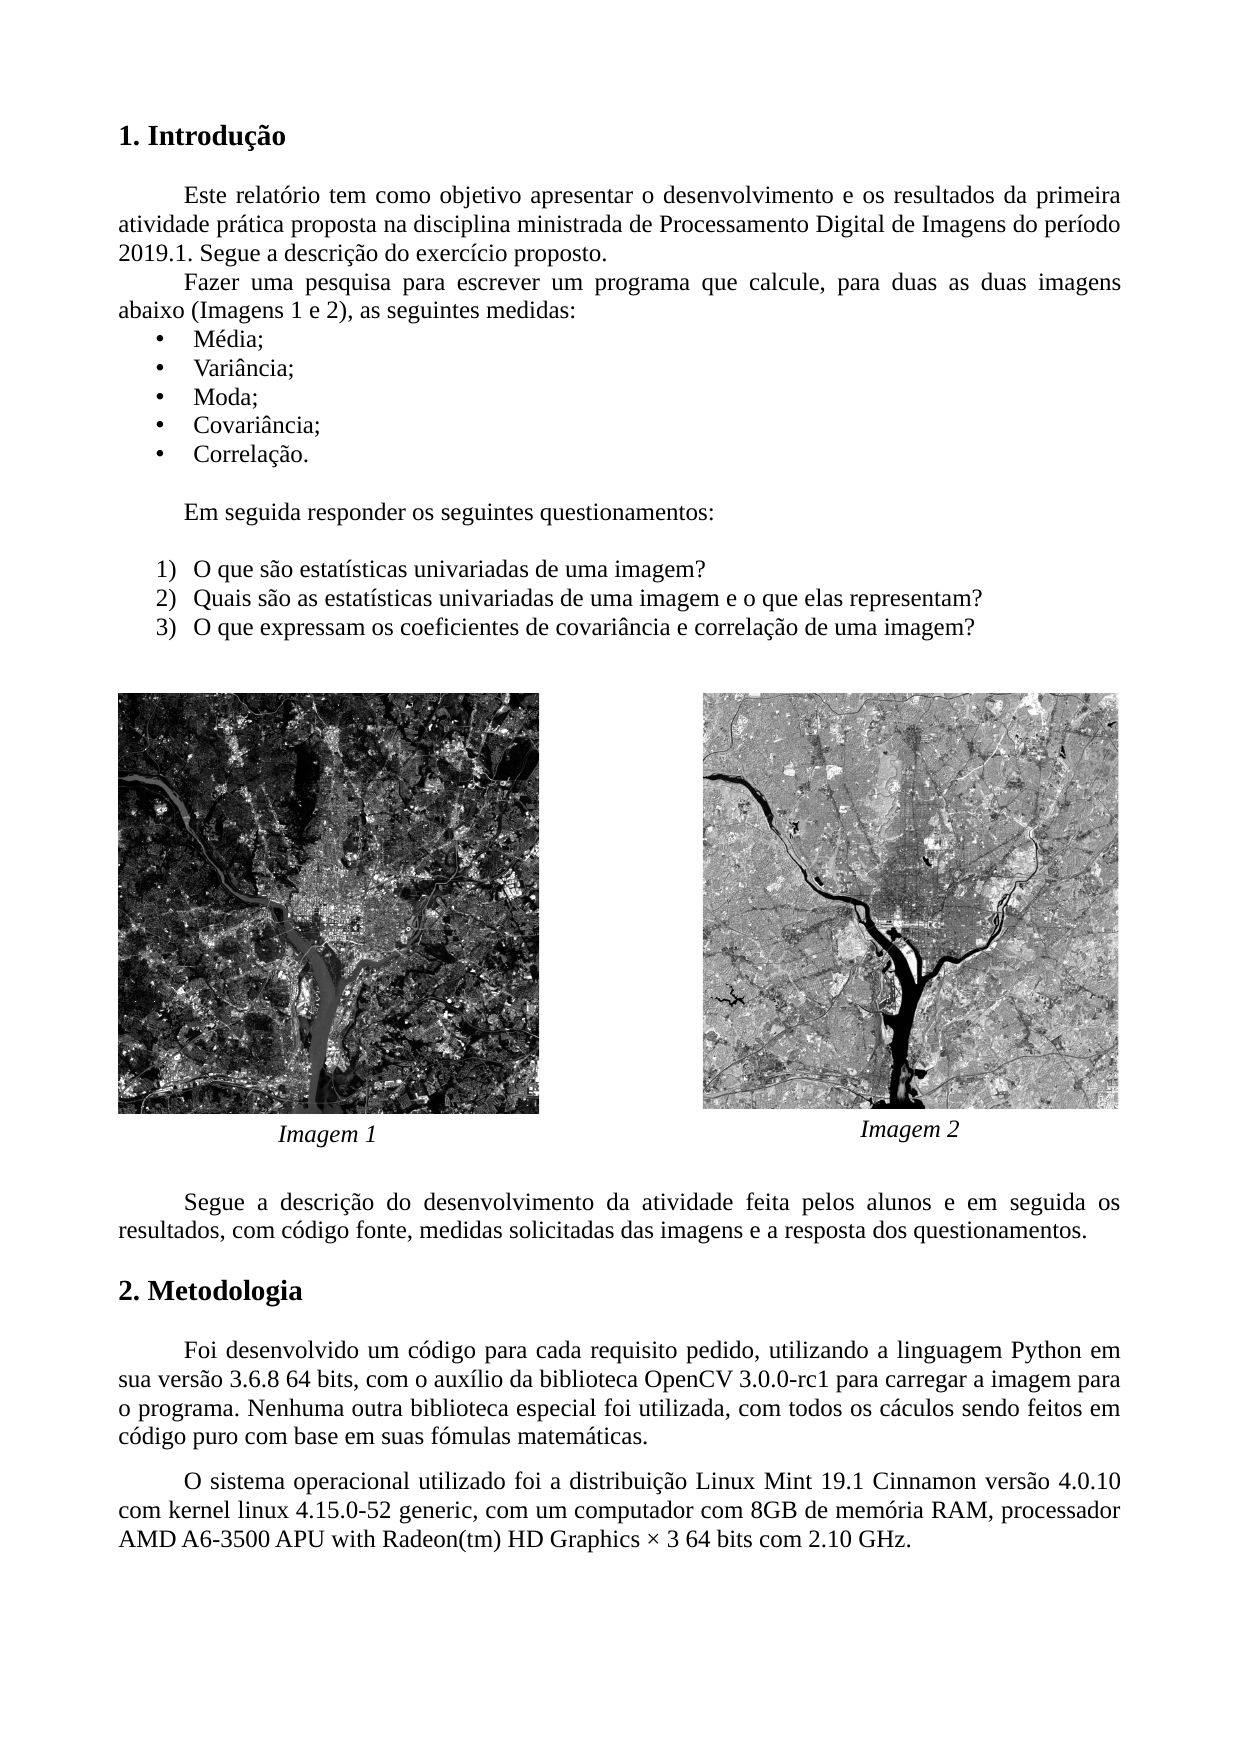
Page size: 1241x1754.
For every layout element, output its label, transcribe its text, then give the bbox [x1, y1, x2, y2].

list O que expressam os coeficientes de covariância e correlação de uma imagem? [156, 612, 1122, 640]
text Segue a descrição do desenvolvimento da atividade feita pelos alunos e em seguida os resultados, com código fonte, medidas solicitadas das imagens e a resposta dos questionamentos. [118, 1187, 1122, 1244]
text 2. Metodologia [118, 1273, 1122, 1306]
picture [118, 693, 540, 1114]
text Imagem 1 [118, 1114, 539, 1148]
list Variância; [156, 353, 1122, 382]
text Em seguida responder os seguintes questionamentos: [118, 497, 1122, 525]
list Média; [156, 324, 1122, 353]
text O sistema operacional utilizado foi a distribuição Linux Mint 19.1 Cinnamon versão 4.0.10 com kernel linux 4.15.0-52 generic, com um computador com 8GB de memória RAM, processador AMD A6-3500 APU with Radeon(tm) HD Graphics × 3 64 bits com 2.10 GHz. [118, 1466, 1122, 1553]
text Foi desenvolvido um código para cada requisito pedido, utilizando a linguagem Python em sua versão 3.6.8 64 bits, com o auxílio da biblioteca OpenCV 3.0.0-rc1 para carregar a imagem para o programa. Nenhuma outra biblioteca especial foi utilizada, com todos os cáculos sendo feitos em código puro com base em suas fómulas matemáticas. [118, 1335, 1122, 1450]
list Correlação. [156, 439, 1122, 468]
list O que são estatísticas univariadas de uma imagem? [156, 554, 1122, 583]
list Moda; [156, 382, 1122, 410]
text Este relatório tem como objetivo apresentar o desenvolvimento e os resultados da primeira atividade prática proposta na disciplina ministrada de Processamento Digital de Imagens do período 2019.1. Segue a descrição do exercício proposto. [118, 180, 1122, 267]
text Fazer uma pesquisa para escrever um programa que calcule, para duas as duas imagens abaixo (Imagens 1 e 2), as seguintes medidas: [118, 267, 1122, 324]
text 1. Introdução [118, 118, 1122, 152]
text Imagem 2 [703, 1109, 1119, 1143]
list Quais são as estatísticas univariadas de uma imagem e o que elas representam? [156, 583, 1122, 612]
list Covariância; [156, 410, 1122, 439]
picture [702, 693, 1119, 1109]
